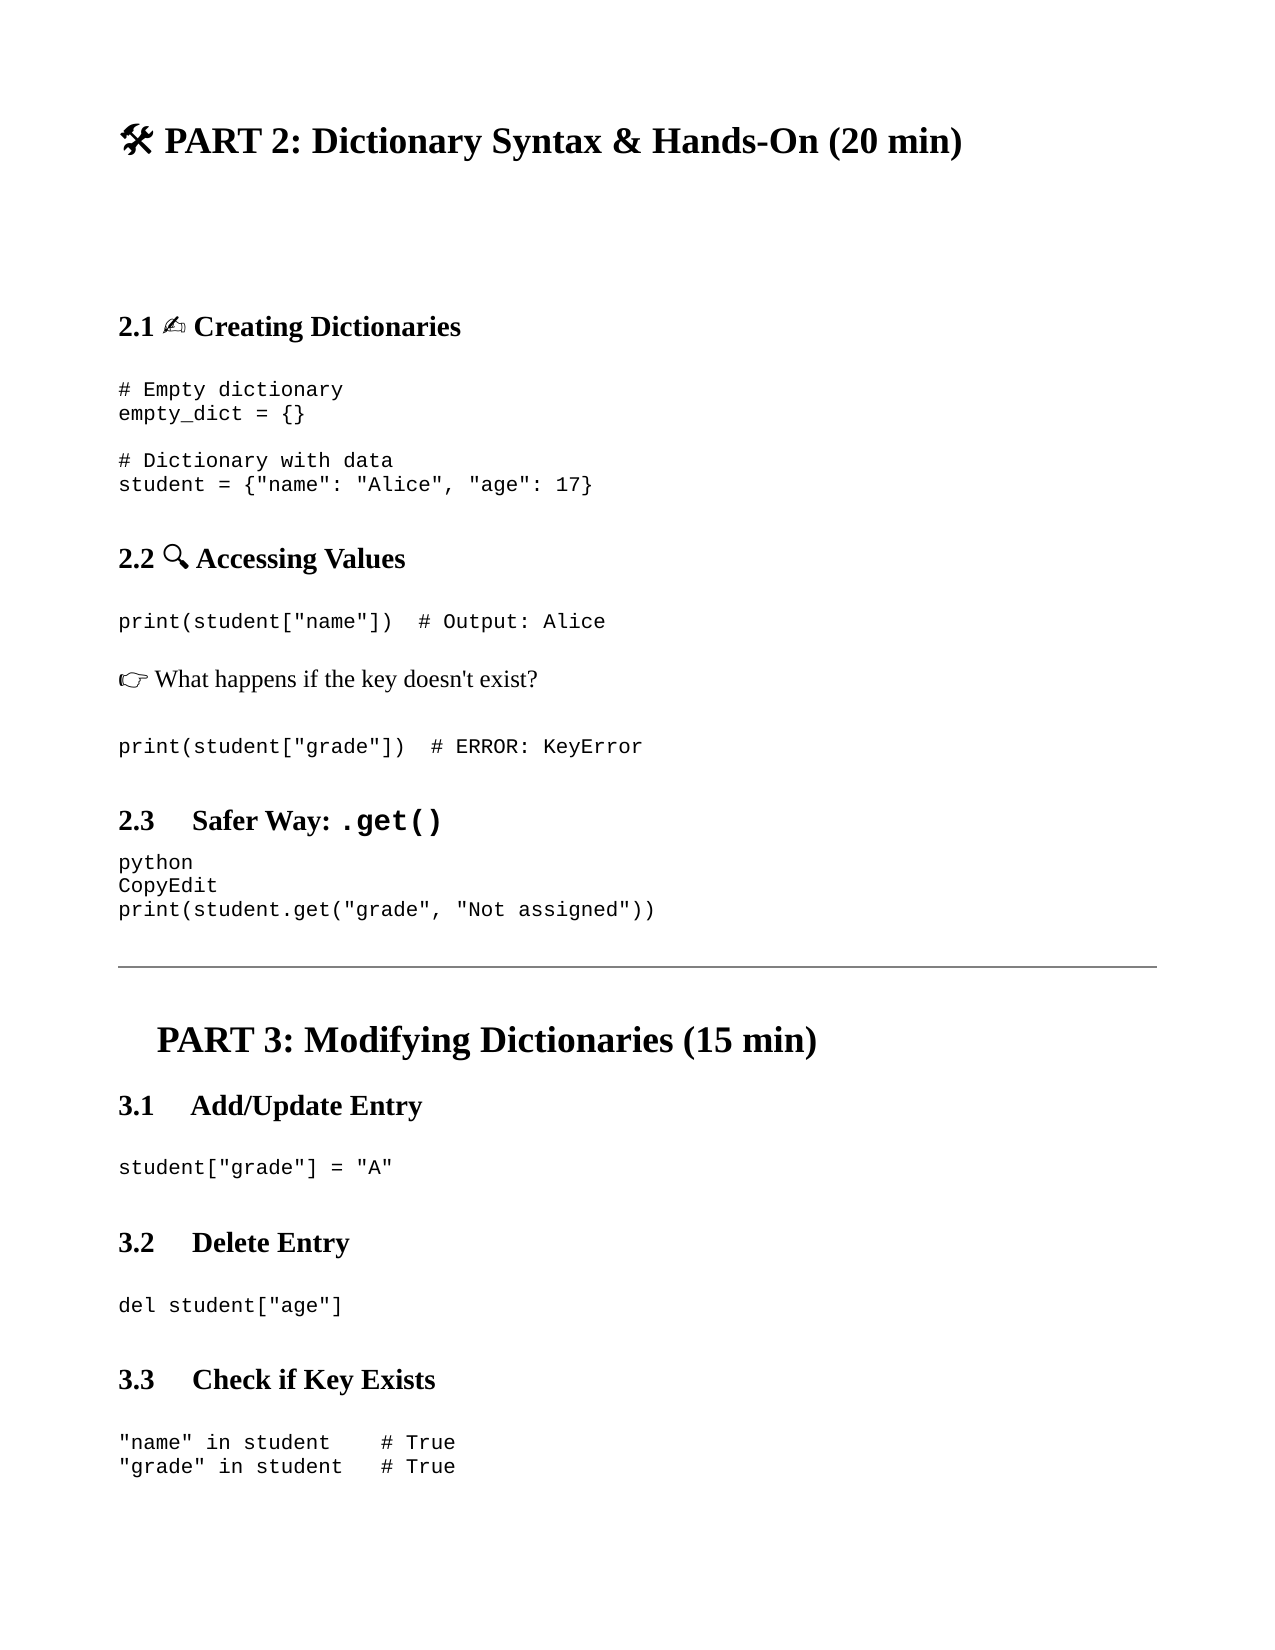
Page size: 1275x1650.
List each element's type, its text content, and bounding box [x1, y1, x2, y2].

subtitle 3.3 🔑 Check if Key Exists [118, 1362, 1157, 1396]
text CopyEdit [118, 876, 1157, 899]
text print(student["grade"]) # ERROR: KeyError [118, 736, 1157, 759]
text print(student["name"]) # Output: Alice [118, 611, 1157, 635]
subtitle 3.2 ❌ Delete Entry [118, 1225, 1157, 1258]
text student["grade"] = "A" [118, 1157, 1157, 1181]
text del student["age"] [118, 1295, 1157, 1318]
text "name" in student # True [118, 1432, 1157, 1456]
text # Empty dictionary [118, 379, 1157, 403]
subtitle 🔁 PART 3: Modifying Dictionaries (15 min) [118, 1017, 1157, 1061]
text empty_dict = {} [118, 403, 1157, 427]
subtitle 3.1 ✅ Add/Update Entry [118, 1088, 1157, 1121]
text "grade" in student # True [118, 1456, 1157, 1479]
text python [118, 852, 1157, 876]
text student = {"name": "Alice", "age": 17} [118, 474, 1157, 497]
text # Dictionary with data [118, 450, 1157, 474]
text print(student.get("grade", "Not assigned")) [118, 899, 1157, 923]
subtitle 2.3 ✅ Safer Way: .get() [118, 803, 1157, 839]
subtitle 🛠️ PART 2: Dictionary Syntax & Hands-On (20 min) [118, 118, 1157, 161]
text 👉 What happens if the key doesn't exist? [118, 664, 1157, 693]
subtitle 2.1 ✍️ Creating Dictionaries [118, 309, 1157, 343]
subtitle 2.2 🔍 Accessing Values [118, 542, 1157, 575]
